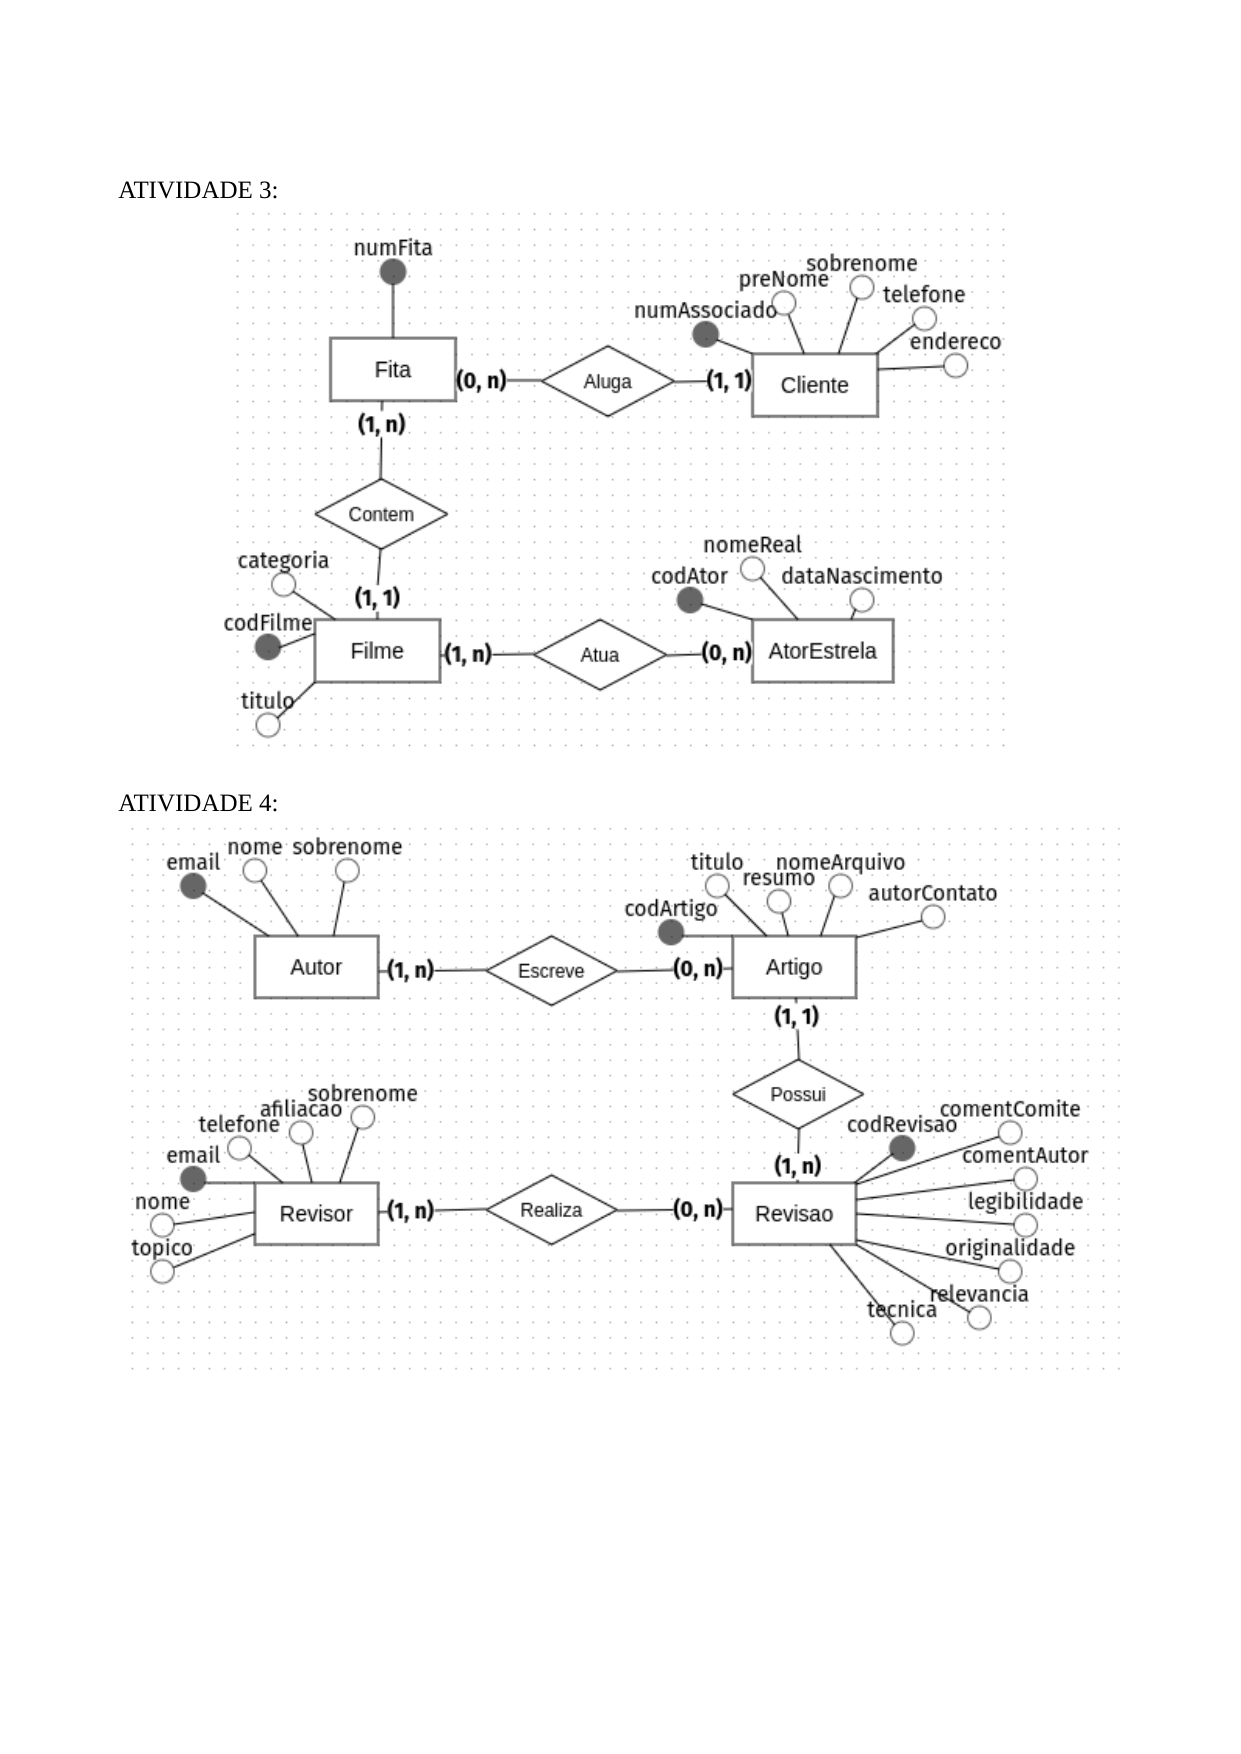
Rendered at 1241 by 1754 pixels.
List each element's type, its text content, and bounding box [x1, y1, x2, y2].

text ATIVIDADE 3: [118, 176, 1122, 204]
text ATIVIDADE 4: [118, 788, 1122, 816]
picture [223, 204, 1017, 759]
picture [118, 816, 1123, 1379]
